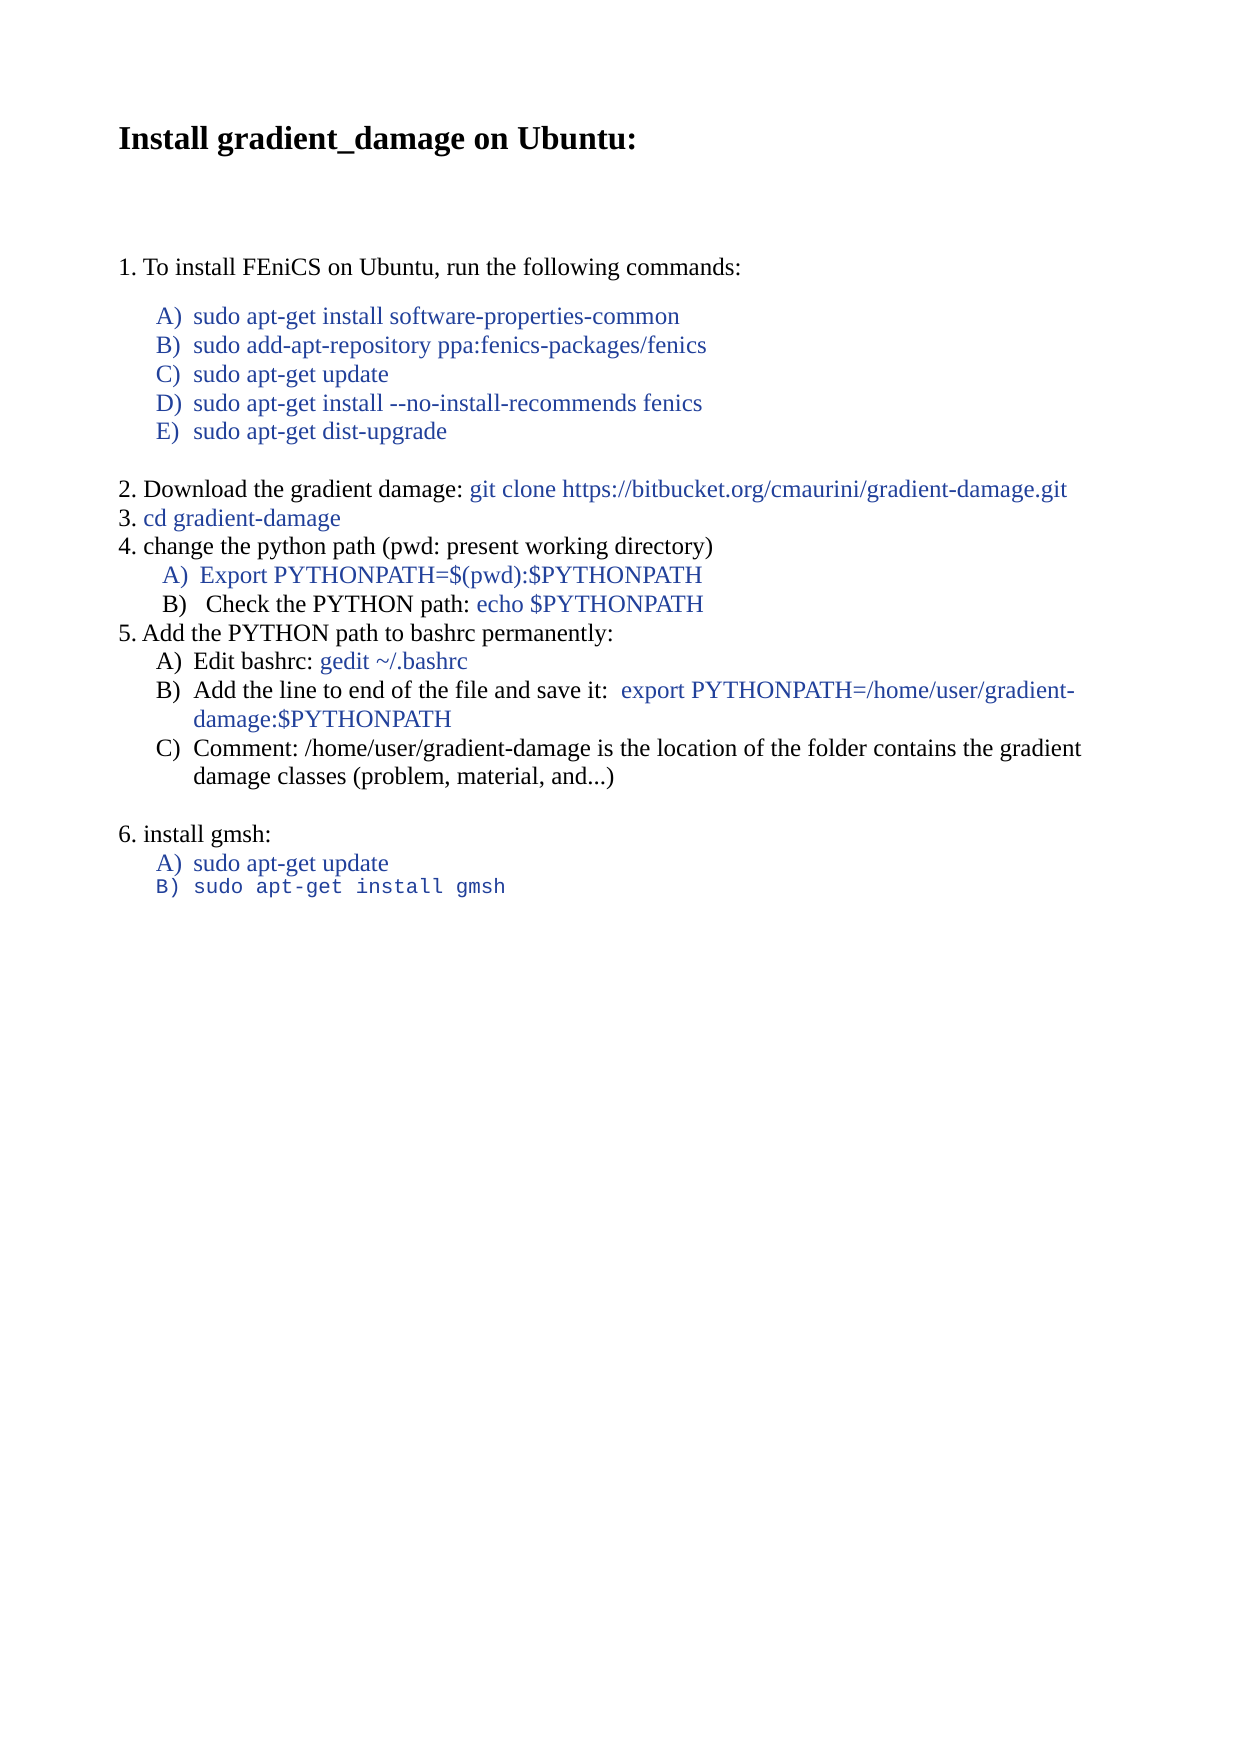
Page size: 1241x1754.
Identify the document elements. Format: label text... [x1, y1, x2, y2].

list sudo apt-get install software-properties-common [156, 301, 1122, 330]
list sudo apt-get update [156, 848, 1122, 876]
text 2. Download the gradient damage: git clone https://bitbucket.org/cmaurini/gradient-damage.git [118, 474, 1122, 503]
text 4. change the python path (pwd: present working directory) [118, 531, 1122, 560]
list Add the line to end of the file and save it: export PYTHONPATH=/home/user/gradient-damage:$PYTHONPATH [156, 675, 1122, 733]
list sudo apt-get install gmsh [156, 876, 1122, 900]
text 6. install gmsh: [118, 819, 1122, 848]
list Export PYTHONPATH=$(pwd):$PYTHONPATH [162, 560, 1122, 589]
text Install gradient_damage on Ubuntu: [118, 118, 1122, 156]
text 3. cd gradient-damage [118, 503, 1122, 531]
list Comment: /home/user/gradient-damage is the location of the folder contains the gradient damage classes (problem, material, and...) [156, 733, 1122, 790]
list sudo apt-get dist-upgrade [156, 416, 1122, 445]
text 5. Add the PYTHON path to bashrc permanently: [118, 618, 1122, 646]
text 1. To install FEniCS on Ubuntu, run the following commands: [118, 252, 1122, 281]
list sudo apt-get update [156, 359, 1122, 388]
list Edit bashrc: gedit ~/.bashrc [156, 646, 1122, 675]
list sudo apt-get install --no-install-recommends fenics [156, 388, 1122, 416]
list Check the PYTHON path: echo $PYTHONPATH [162, 589, 1122, 618]
list sudo add-apt-repository ppa:fenics-packages/fenics [156, 330, 1122, 359]
